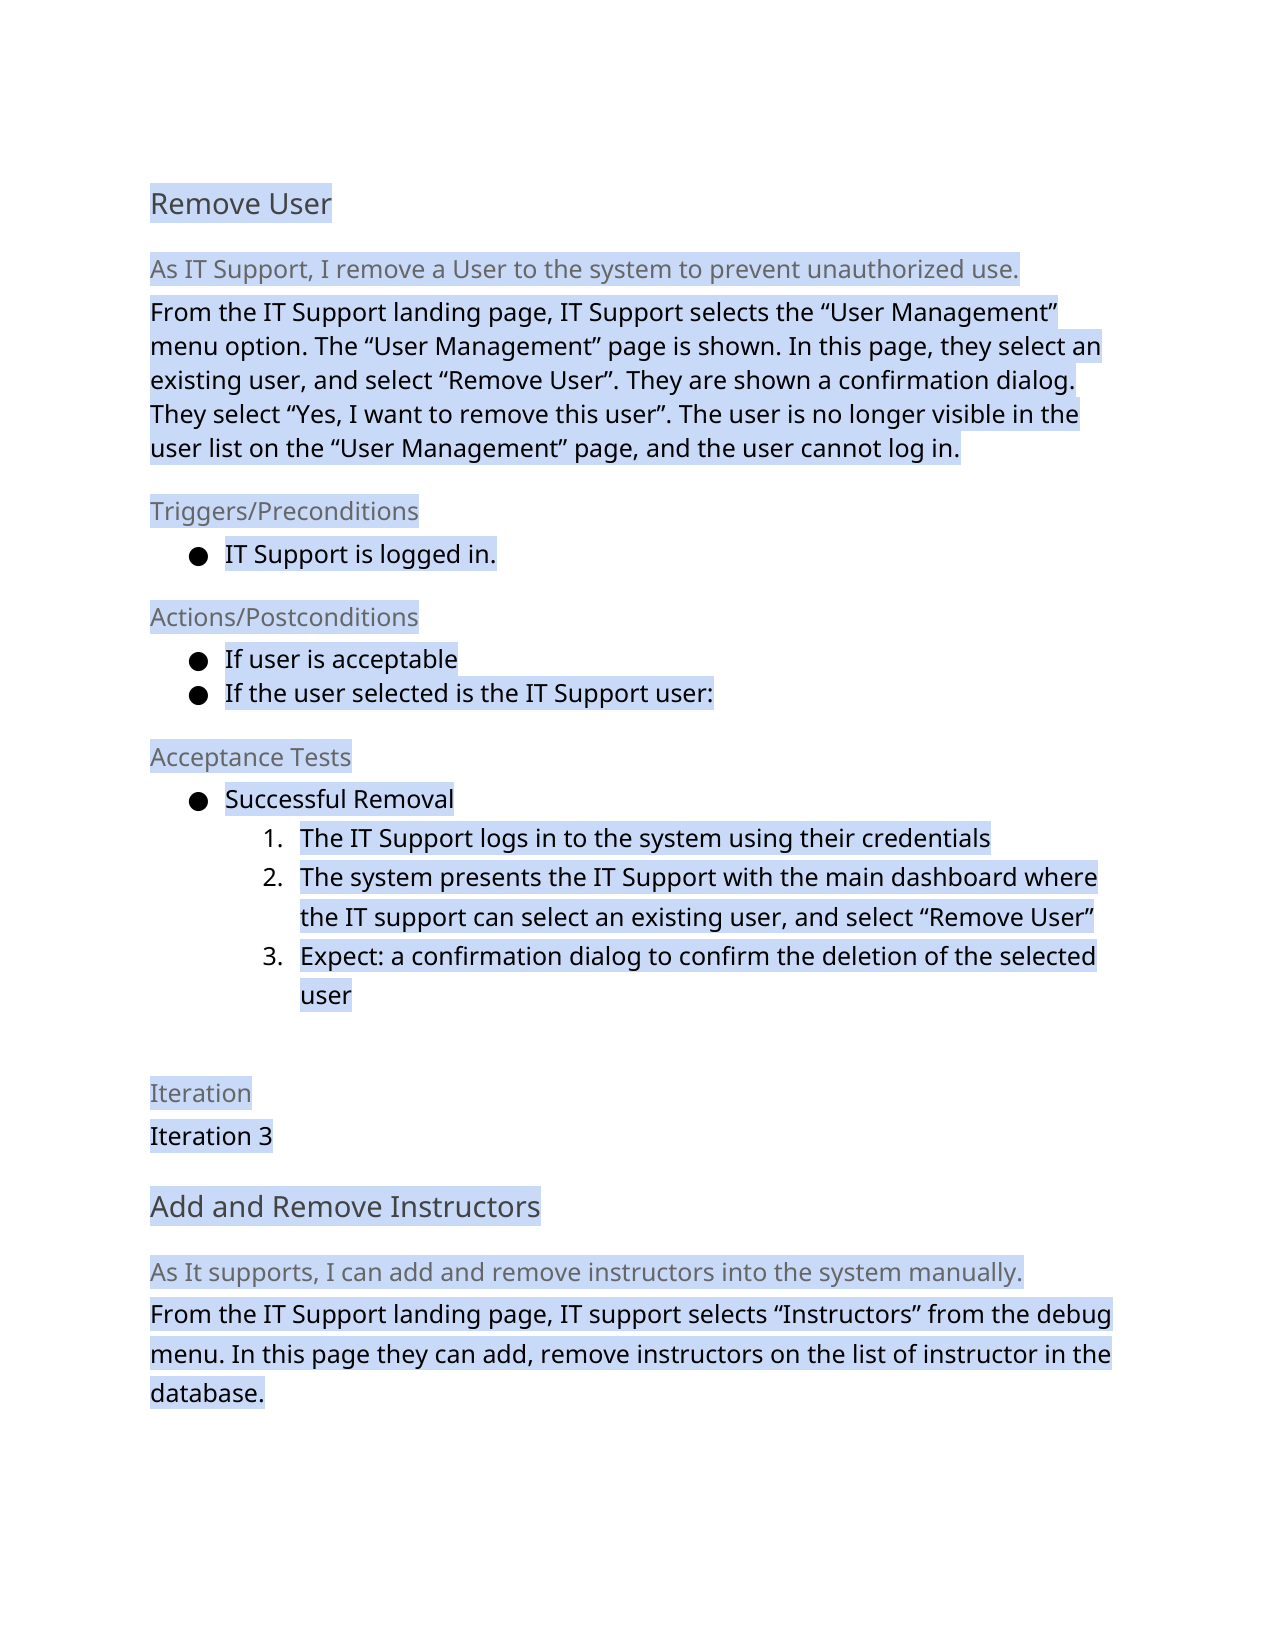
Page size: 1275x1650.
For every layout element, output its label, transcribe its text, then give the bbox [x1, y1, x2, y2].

text From the IT Support landing page, IT support selects “Instructors” from the debug menu. In this page they can add, remove instructors on the list of instructor in the database. [150, 1297, 1125, 1409]
list If the user selected is the IT Support user: [187, 676, 1125, 710]
text From the IT Support landing page, IT Support selects the “User Management” menu option. The “User Management” page is shown. In this page, they select an existing user, and select “Remove User”. They are shown a confirmation dialog. They select “Yes, I want to remove this user”. The user is no longer visible in the user list on the “User Management” page, and the user cannot log in. [150, 294, 1125, 465]
subtitle Remove User [150, 183, 1125, 223]
list Successful Removal [187, 782, 1125, 816]
list Expect: a confirmation dialog to confirm the deletion of the selected user [262, 938, 1125, 1012]
subtitle Acceptance Tests [150, 739, 1125, 773]
subtitle Actions/Postconditions [150, 600, 1125, 634]
subtitle As IT Support, I remove a User to the system to prevent unauthorized use. [150, 252, 1125, 286]
subtitle Triggers/Preconditions [150, 494, 1125, 528]
list The IT Support logs in to the system using their credentials [262, 821, 1125, 855]
list The system presents the IT Support with the main dashboard where the IT support can select an existing user, and select “Remove User” [262, 860, 1125, 933]
list IT Support is logged in. [187, 536, 1125, 571]
subtitle Iteration [150, 1076, 1125, 1110]
subtitle As It supports, I can add and remove instructors into the system manually. [150, 1255, 1125, 1289]
list If user is acceptable [187, 642, 1125, 676]
text Iteration 3 [150, 1118, 1125, 1153]
subtitle Add and Remove Instructors [150, 1186, 1125, 1226]
